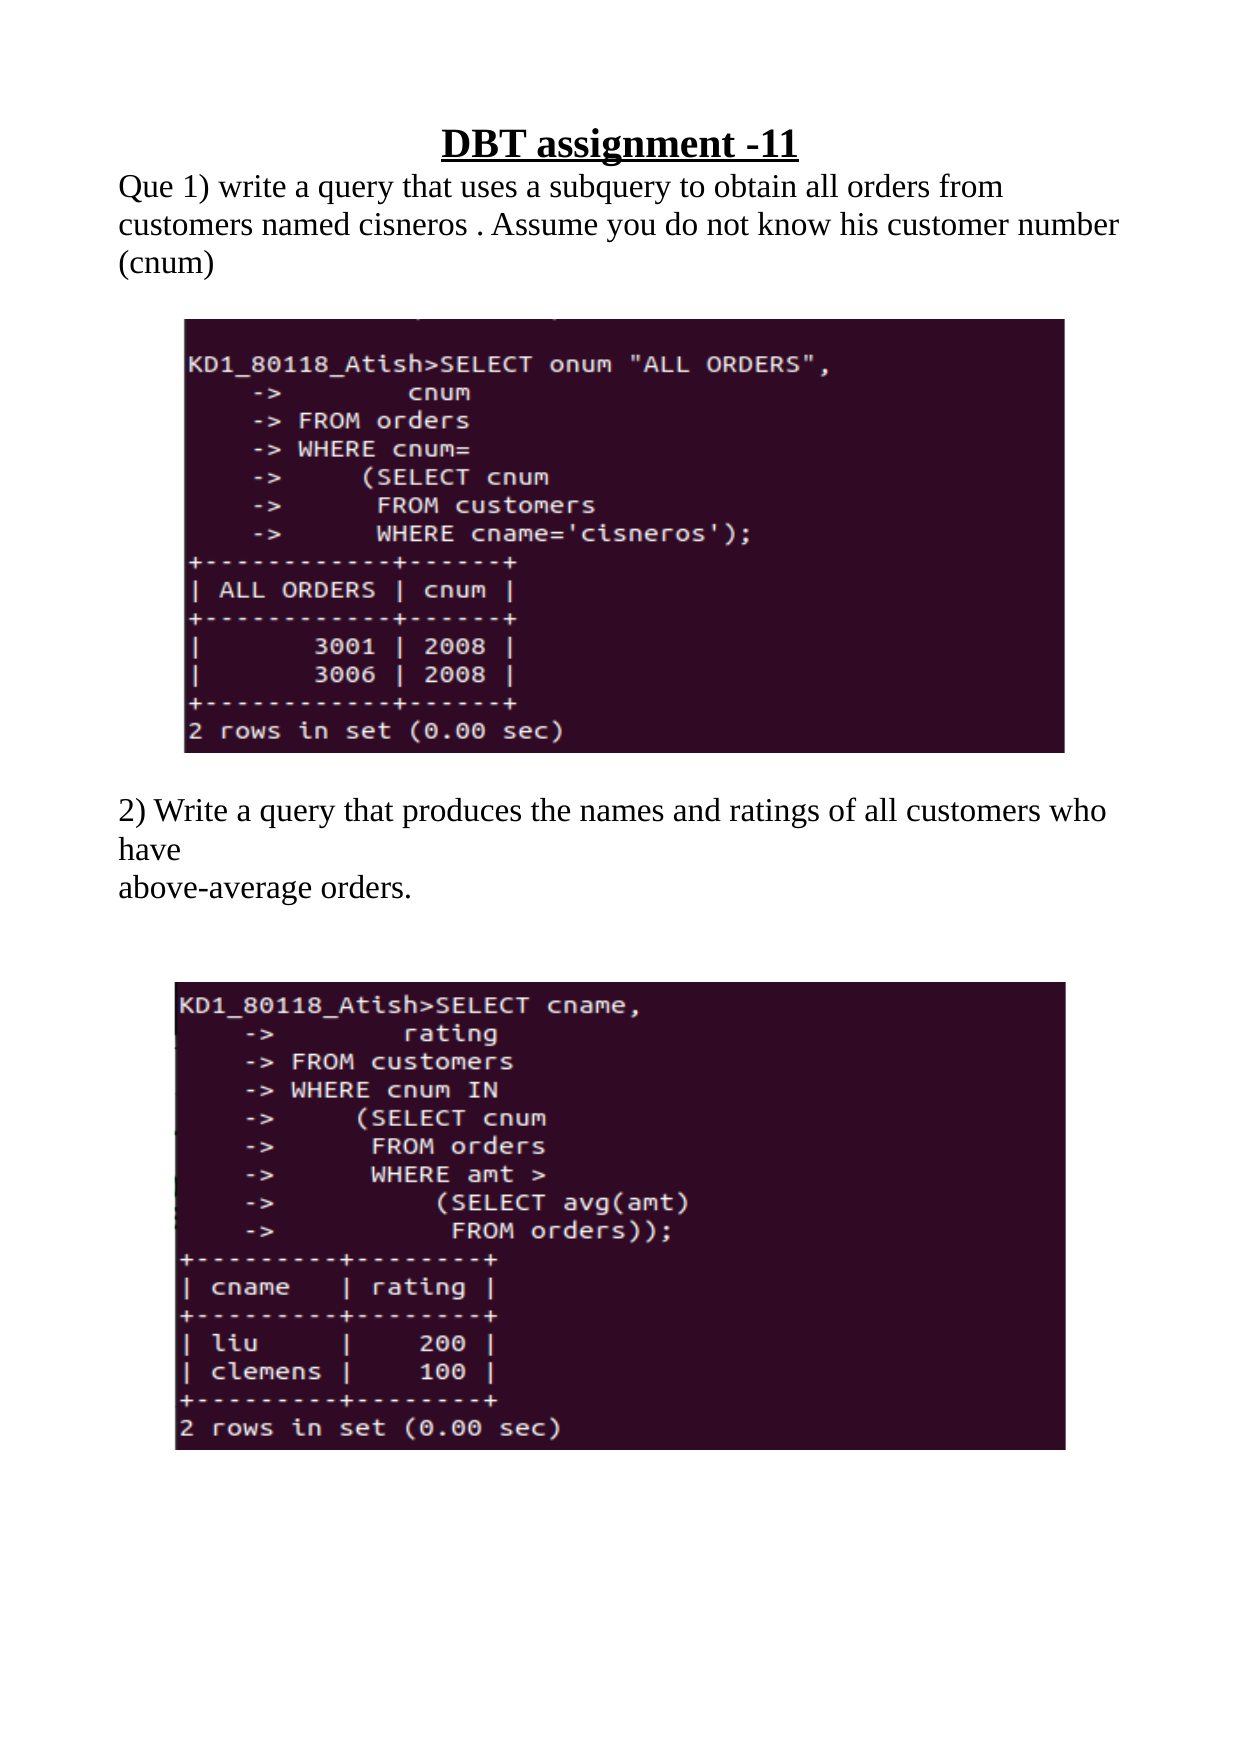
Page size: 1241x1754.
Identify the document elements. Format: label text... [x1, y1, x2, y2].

picture [183, 319, 1065, 753]
picture [174, 982, 1066, 1450]
text Que 1) write a query that uses a subquery to obtain all orders from customers named cisneros . Assume you do not know his customer number (cnum) [118, 166, 1122, 281]
text 2) Write a query that produces the names and ratings of all customers who have above-average orders. [118, 791, 1122, 906]
text DBT assignment -11 [118, 118, 1122, 166]
